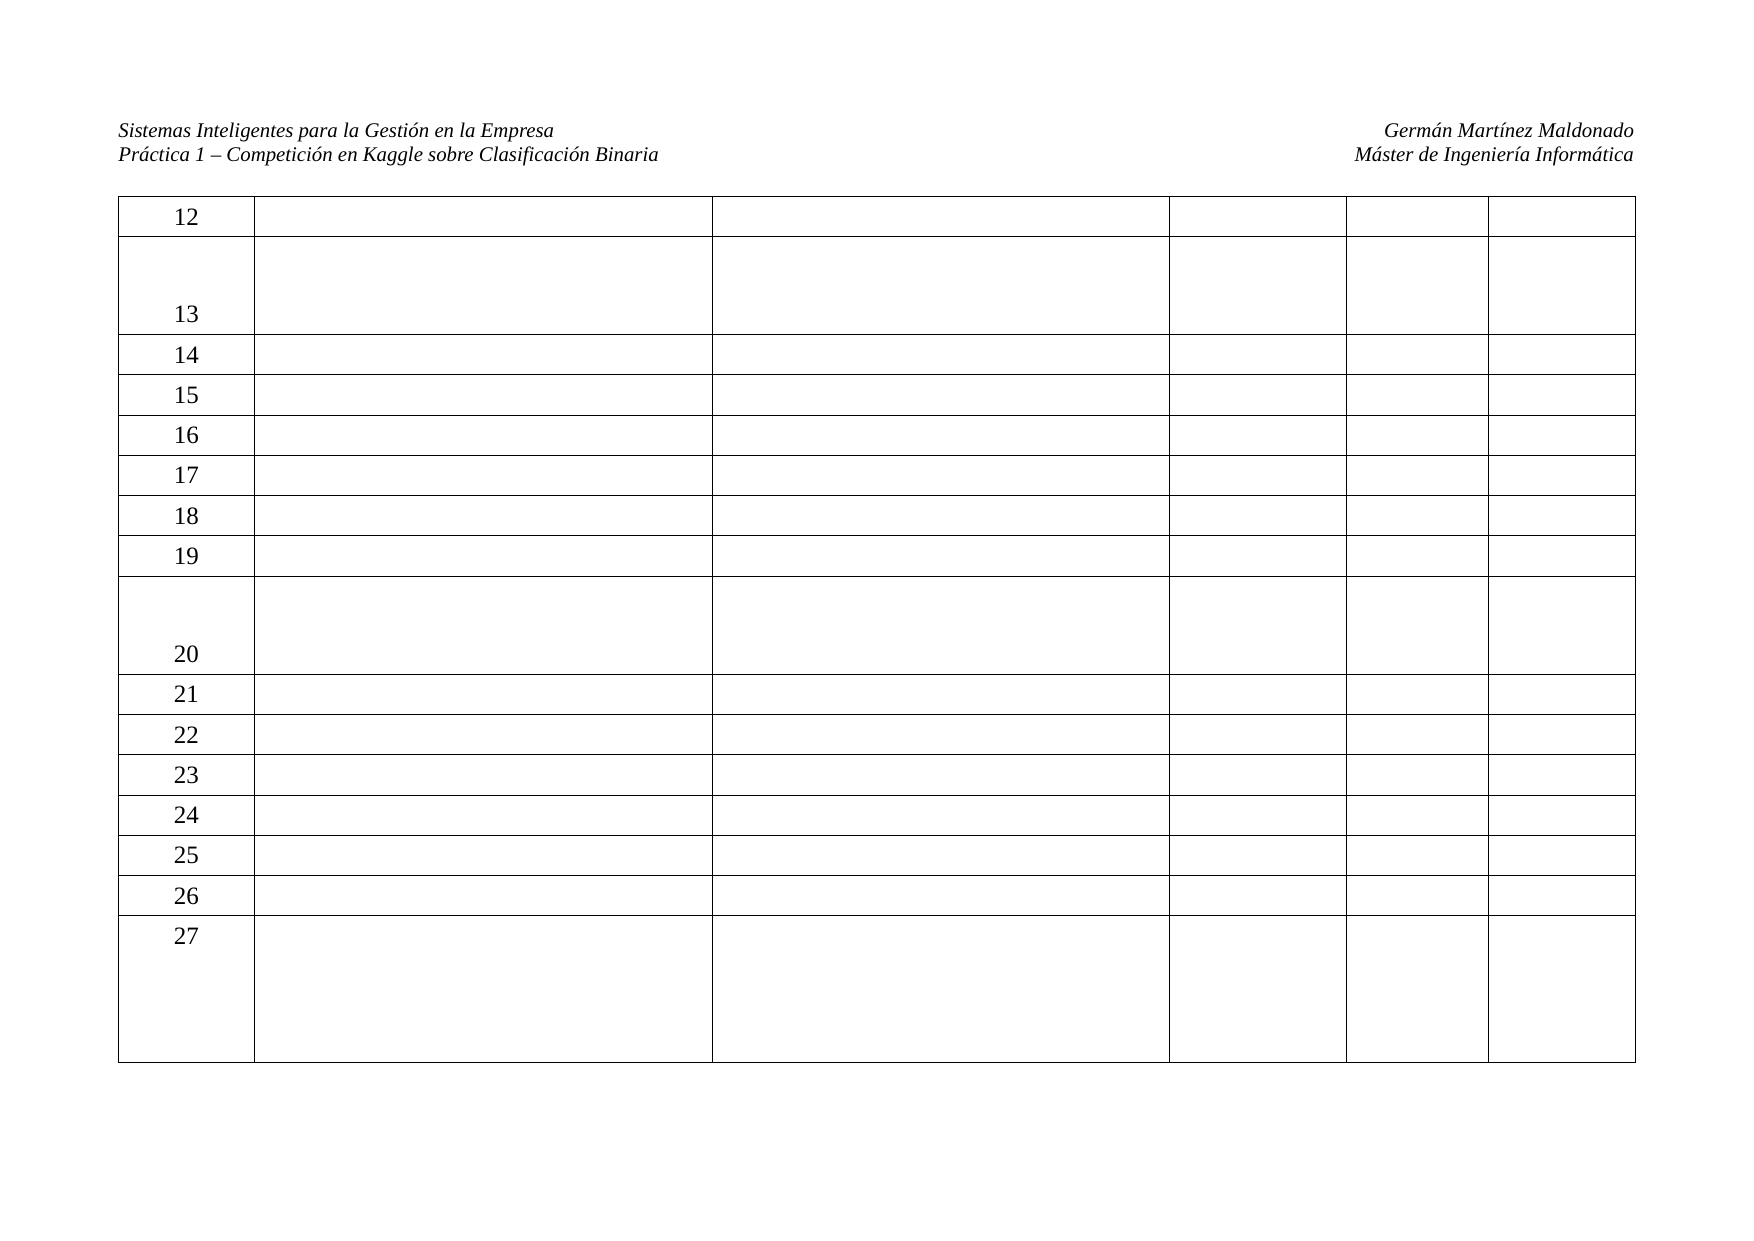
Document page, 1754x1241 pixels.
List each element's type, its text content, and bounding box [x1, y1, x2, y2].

table_cell [1489, 536, 1635, 576]
table_cell [1489, 456, 1635, 495]
table_cell 26 [119, 876, 254, 915]
table_cell [1489, 416, 1635, 455]
table_cell [255, 496, 712, 535]
table_cell [1347, 675, 1488, 714]
table_cell 27 [119, 916, 254, 1062]
table_cell [255, 197, 712, 236]
table_cell 24 [119, 796, 254, 835]
table_cell [1489, 496, 1635, 535]
table_cell [1489, 197, 1635, 236]
table_cell [713, 916, 1169, 1062]
table_cell [1347, 375, 1488, 414]
table_cell [255, 456, 712, 495]
table_cell [255, 876, 712, 915]
table_cell [1170, 876, 1346, 915]
table_cell [1170, 675, 1346, 714]
table_cell [713, 715, 1169, 754]
table_cell [255, 375, 712, 414]
table_cell [255, 755, 712, 794]
table_cell [713, 577, 1169, 673]
table_cell [1347, 536, 1488, 576]
table_cell [713, 675, 1169, 714]
table_cell [713, 335, 1169, 374]
table_cell [255, 237, 712, 334]
table_cell [255, 416, 712, 455]
table_cell [255, 836, 712, 875]
table_cell 23 [119, 755, 254, 794]
table_cell [1347, 916, 1488, 1062]
table_cell [255, 335, 712, 374]
table_cell 19 [119, 536, 254, 576]
table_cell [1347, 715, 1488, 754]
table_cell [713, 876, 1169, 915]
table_cell [1489, 876, 1635, 915]
table_cell [1170, 335, 1346, 374]
table_cell [1489, 375, 1635, 414]
table_cell [1489, 335, 1635, 374]
table_cell 16 [119, 416, 254, 455]
table_cell [713, 375, 1169, 414]
table_cell [713, 197, 1169, 236]
table_cell [255, 715, 712, 754]
table_cell [1170, 715, 1346, 754]
table_cell [1170, 836, 1346, 875]
table_cell 15 [119, 375, 254, 414]
table_cell [1489, 237, 1635, 334]
table_cell [1347, 416, 1488, 455]
table_cell 25 [119, 836, 254, 875]
table_cell [1170, 237, 1346, 334]
table_cell [713, 536, 1169, 576]
table_cell [255, 577, 712, 673]
table_cell [1170, 536, 1346, 576]
table_cell [1170, 796, 1346, 835]
table_cell 22 [119, 715, 254, 754]
table_cell 14 [119, 335, 254, 374]
table_cell [255, 675, 712, 714]
table_cell [1347, 836, 1488, 875]
table_cell [1170, 416, 1346, 455]
table_cell [713, 237, 1169, 334]
table_cell [1347, 237, 1488, 334]
table_cell [1347, 456, 1488, 495]
table_cell 12 [119, 197, 254, 236]
table_cell [1489, 675, 1635, 714]
table_cell [1170, 577, 1346, 673]
table_cell [1347, 876, 1488, 915]
table_cell [1170, 197, 1346, 236]
table_cell [1489, 796, 1635, 835]
table_cell [713, 755, 1169, 794]
table_cell 18 [119, 496, 254, 535]
table_cell [1170, 375, 1346, 414]
table_cell [255, 916, 712, 1062]
table_cell [713, 416, 1169, 455]
table_cell [1489, 916, 1635, 1062]
table_cell [713, 496, 1169, 535]
table_cell [1347, 796, 1488, 835]
table_cell [255, 536, 712, 576]
table_cell 13 [119, 237, 254, 334]
table_cell [1489, 836, 1635, 875]
table_cell [1170, 916, 1346, 1062]
table_cell [1347, 496, 1488, 535]
table_cell [1347, 335, 1488, 374]
table_cell [713, 796, 1169, 835]
table_cell [1489, 755, 1635, 794]
table_cell 21 [119, 675, 254, 714]
table_cell [1170, 456, 1346, 495]
table_cell [1489, 715, 1635, 754]
table_cell [713, 456, 1169, 495]
table_cell [1347, 755, 1488, 794]
table_cell [713, 836, 1169, 875]
table_cell [1170, 755, 1346, 794]
table_cell [255, 796, 712, 835]
table_cell [1170, 496, 1346, 535]
table_cell [1347, 197, 1488, 236]
table_cell 20 [119, 577, 254, 673]
table_cell 17 [119, 456, 254, 495]
table_cell [1347, 577, 1488, 673]
table_cell [1489, 577, 1635, 673]
